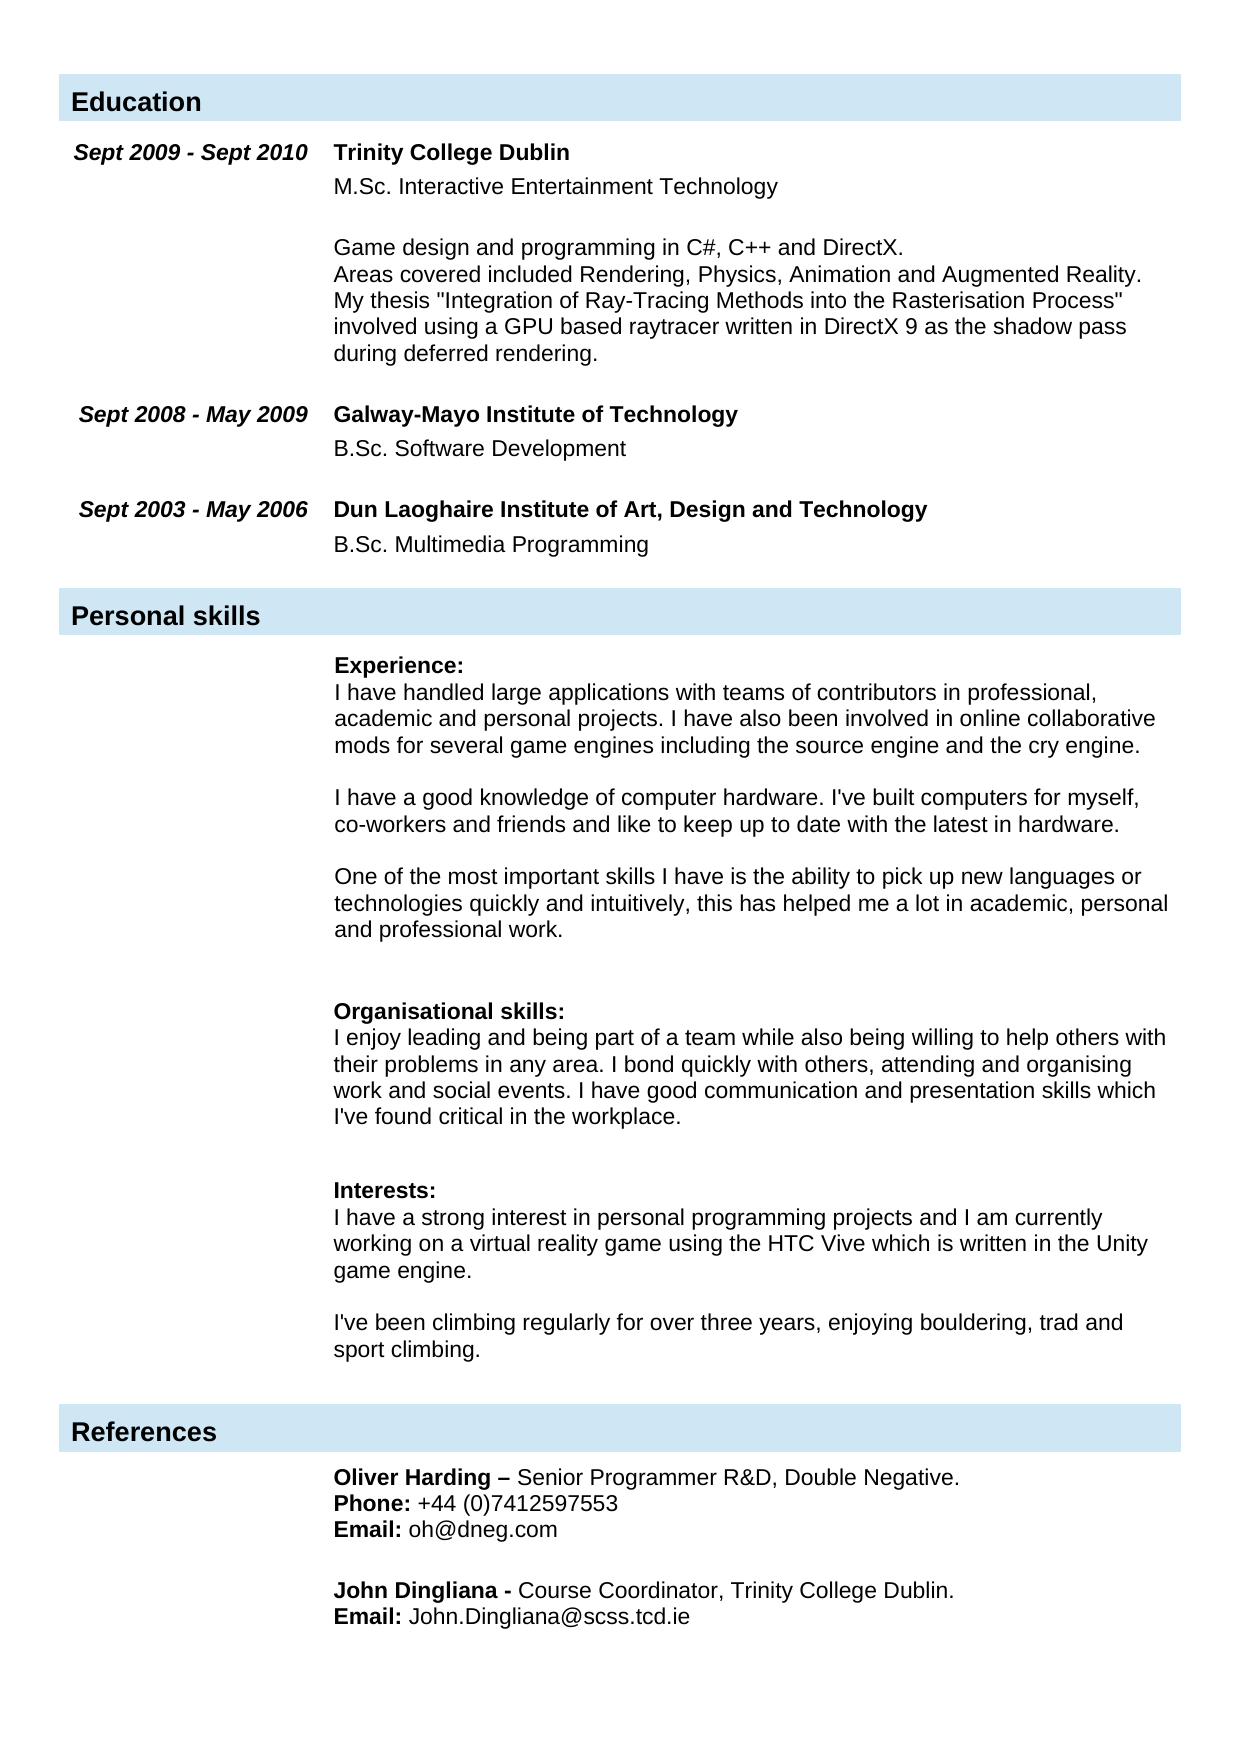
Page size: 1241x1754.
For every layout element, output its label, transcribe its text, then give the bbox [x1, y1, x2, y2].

table_cell [59, 431, 322, 492]
table_cell [59, 1160, 322, 1173]
table_cell Experience: I have handled large applications with teams of contributors in professional, academic and personal projects. I have also been involved in online collaborative mods for several game engines including the source engine and the cry engine. I have a good knowledge of computer hardware. I've built computers for myself, co-workers and friends and like to keep up to date with the latest in hardware. One of the most important skills I have is the ability to pick up new languages or technologies quickly and intuitively, this has helped me a lot in academic, personal and professional work. [322, 648, 1181, 973]
table_cell Trinity College Dublin [322, 134, 1181, 169]
table_cell Galway-Mayo Institute of Technology [322, 396, 1181, 431]
table_cell [322, 121, 1181, 134]
table_cell B.Sc. Software Development [322, 431, 1181, 492]
table_cell [59, 204, 322, 396]
table_cell [59, 648, 322, 973]
table_cell M.Sc. Interactive Entertainment Technology [322, 169, 1181, 204]
table_cell [59, 121, 322, 134]
table_cell Organisational skills: I enjoy leading and being part of a team while also being willing to help others with their problems in any area. I bond quickly with others, attending and organising work and social events. I have good communication and presentation skills which I've found critical in the workplace. [322, 986, 1181, 1160]
table_cell [59, 635, 322, 648]
table_cell [59, 1173, 322, 1392]
table_cell Sept 2008 - May 2009 [59, 396, 322, 431]
table_cell Oliver Harding – Senior Programmer R&D, Double Negative. Phone: +44 (0)7412597553 Email: oh@dneg.com John Dingliana - Course Coordinator, Trinity College Dublin. Email: John.Dingliana@scss.tcd.ie [322, 1452, 1181, 1633]
table_cell [59, 1452, 322, 1633]
table_cell Game design and programming in C#, C++ and DirectX. Areas covered included Rendering, Physics, Animation and Augmented Reality. My thesis "Integration of Ray-Tracing Methods into the Rasterisation Process" involved using a GPU based raytracer written in DirectX 9 as the shadow pass during deferred rendering. [322, 204, 1181, 396]
table_cell [59, 1393, 322, 1404]
table_cell [322, 1160, 1181, 1173]
table_cell References [59, 1404, 1181, 1452]
table_cell [322, 1393, 1181, 1404]
table_cell Personal skills [59, 588, 1181, 635]
table_cell Dun Laoghaire Institute of Art, Design and Technology [322, 492, 1181, 527]
table_cell [322, 973, 1181, 986]
table_cell [59, 986, 322, 1160]
table_cell [322, 635, 1181, 648]
table_cell [59, 527, 322, 588]
table_cell [59, 169, 322, 204]
table_cell [59, 973, 322, 986]
table_cell Sept 2003 - May 2006 [59, 492, 322, 527]
table_cell Interests: I have a strong interest in personal programming projects and I am currently working on a virtual reality game using the HTC Vive which is written in the Unity game engine. I've been climbing regularly for over three years, enjoying bouldering, trad and sport climbing. [322, 1173, 1181, 1392]
table_cell B.Sc. Multimedia Programming [322, 527, 1181, 588]
table_cell Sept 2009 - Sept 2010 [59, 134, 322, 169]
table_cell Education [59, 74, 1181, 121]
